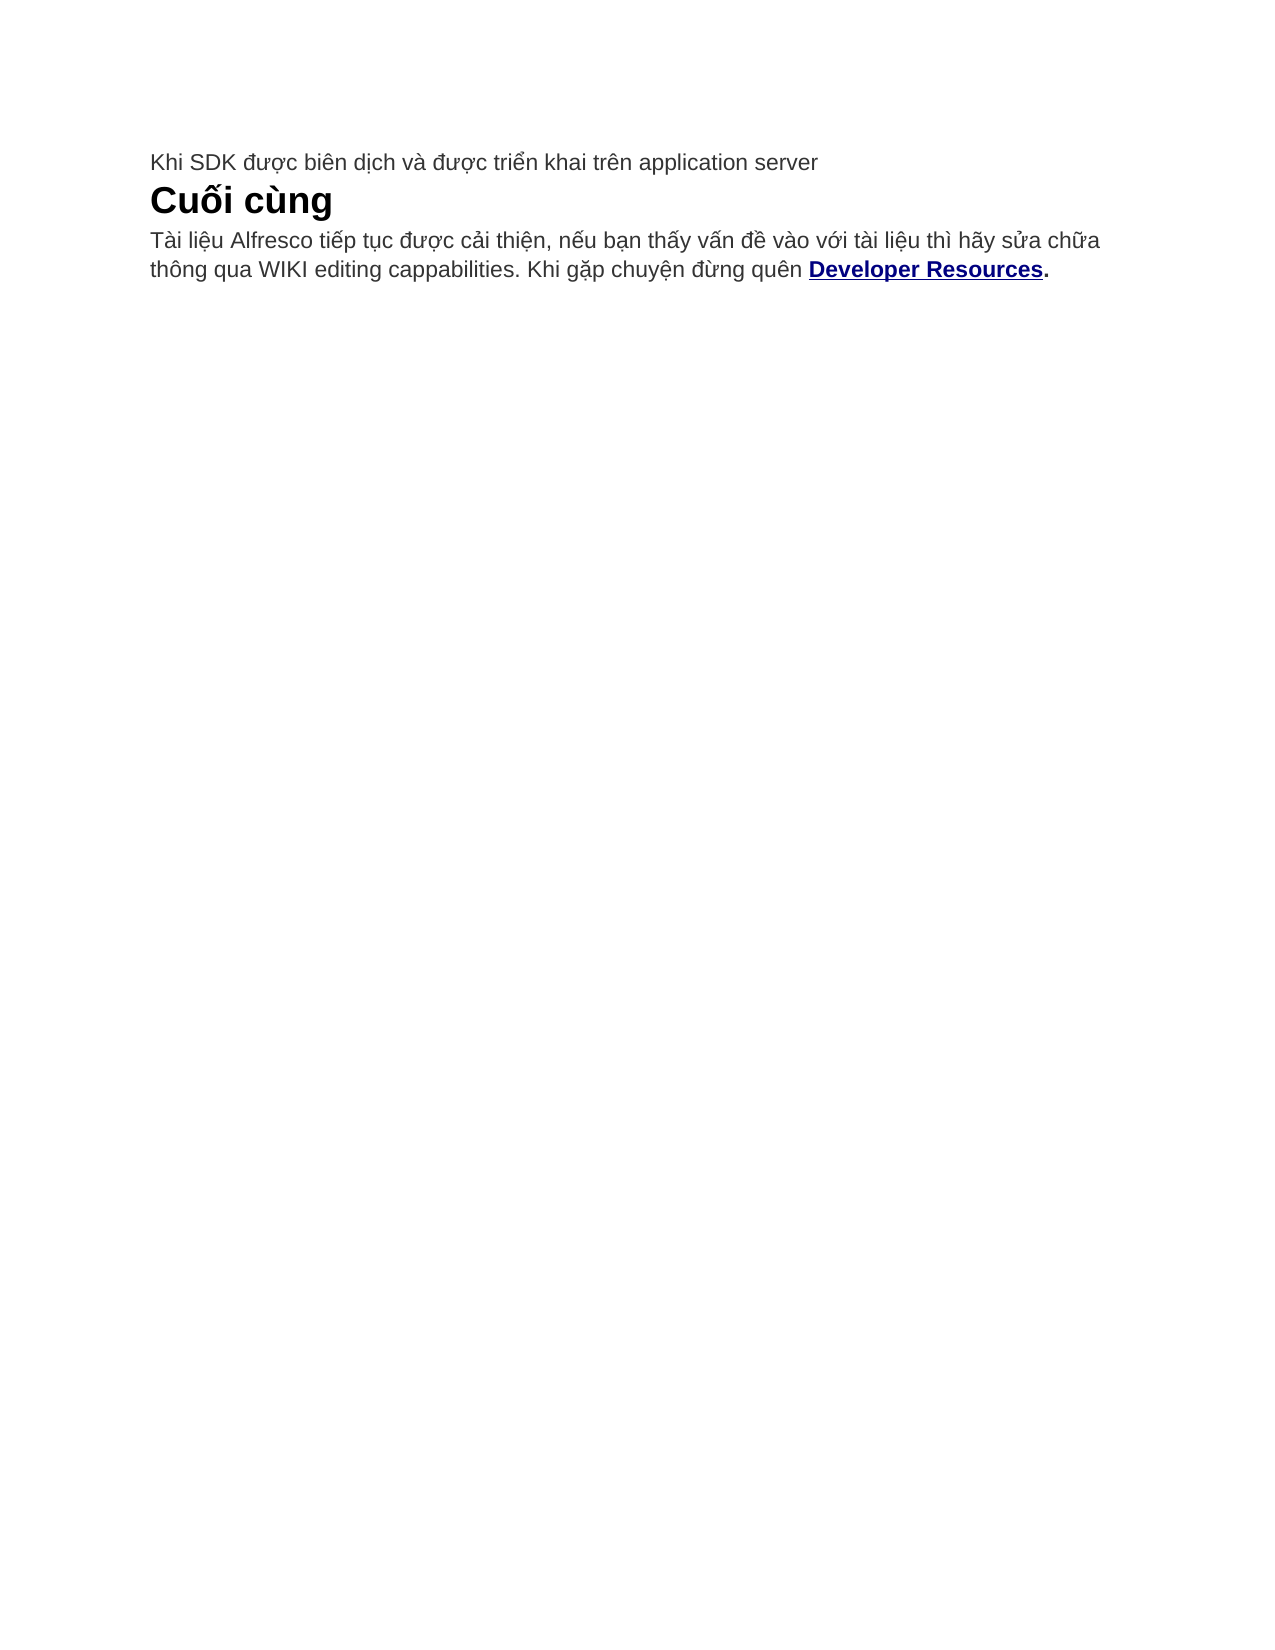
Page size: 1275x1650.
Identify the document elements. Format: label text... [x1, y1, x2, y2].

text Khi SDK được biên dịch và được triển khai trên application server [150, 150, 1125, 176]
subtitle Cuối cùng [150, 179, 1125, 221]
text Tài liệu Alfresco tiếp tục được cải thiện, nếu bạn thấy vấn đề vào với tài liệu thì hãy sửa chữa thông qua WIKI editing cappabilities. Khi gặp chuyện đừng quên Developer Resources. [150, 227, 1125, 282]
